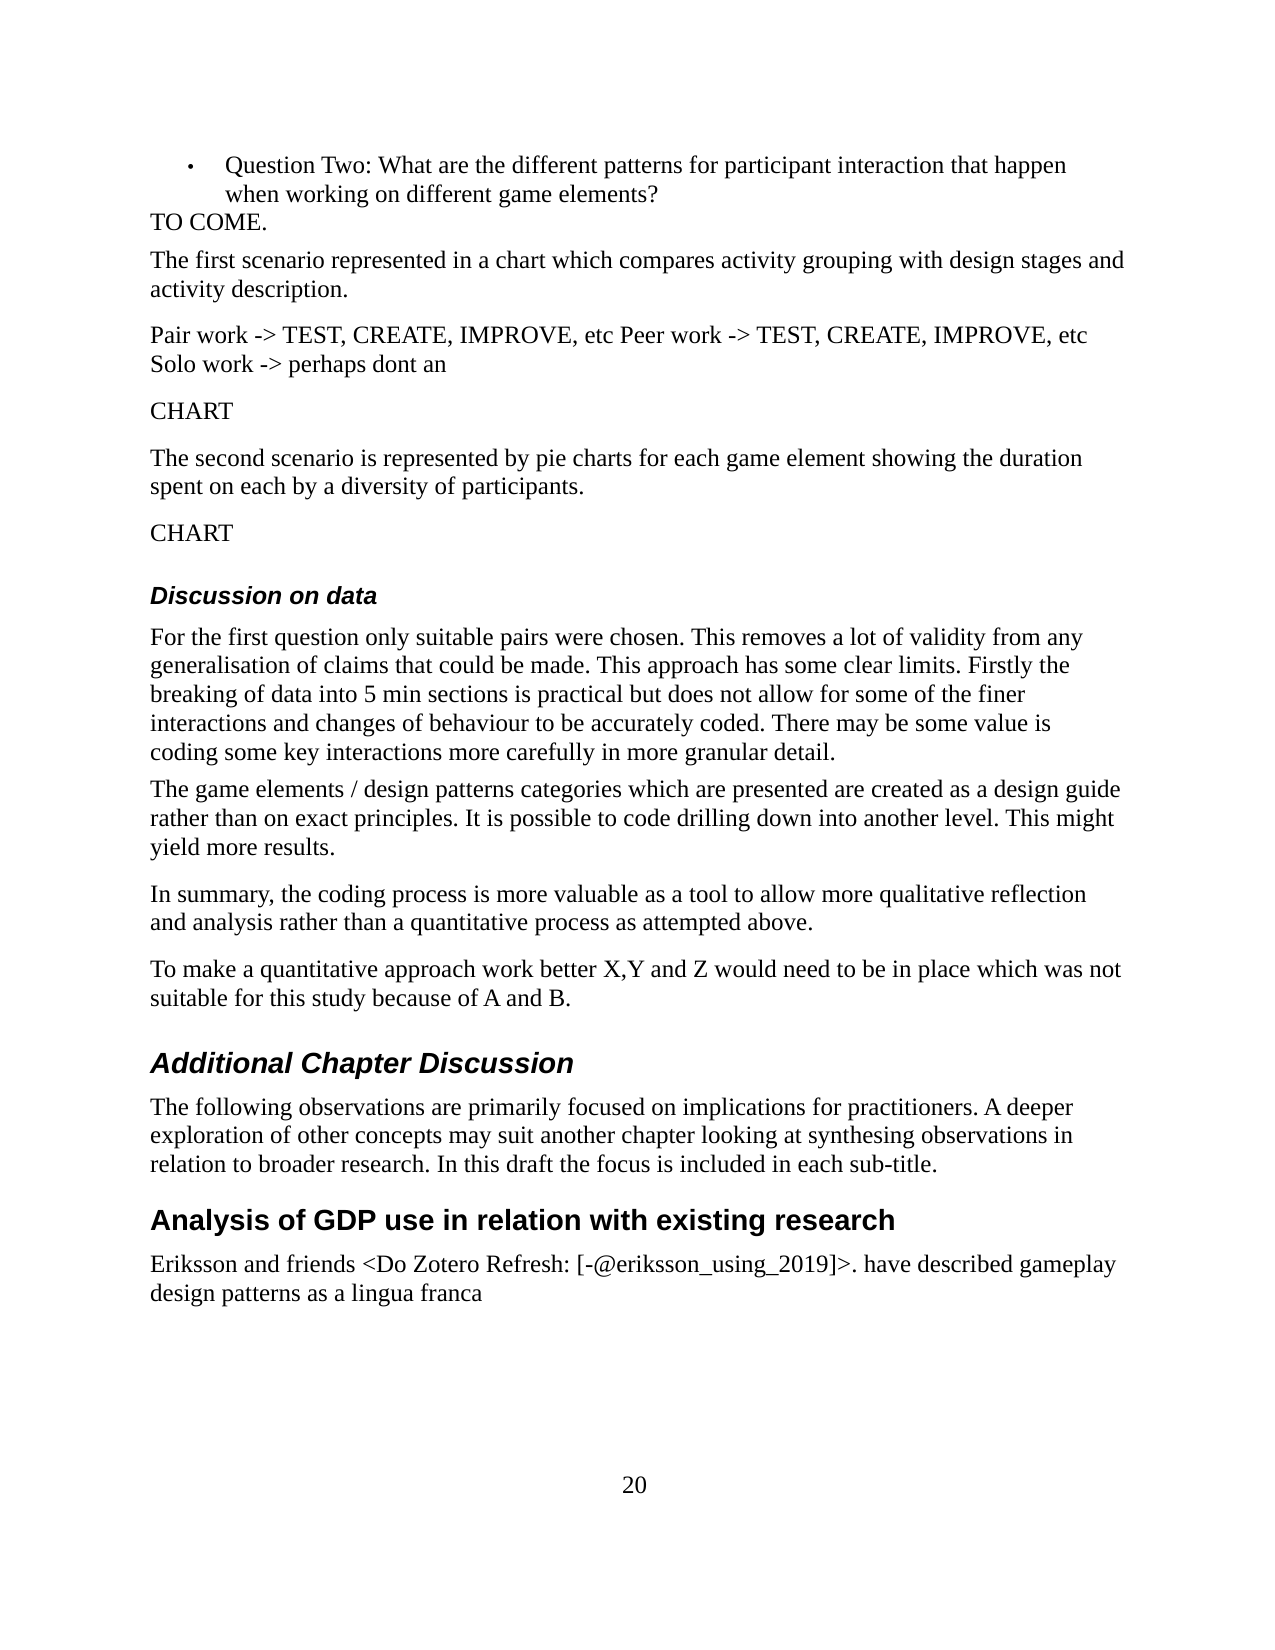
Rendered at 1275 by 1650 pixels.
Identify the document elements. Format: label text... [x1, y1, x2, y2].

text Pair work -> TEST, CREATE, IMPROVE, etc Peer work -> TEST, CREATE, IMPROVE, etc Solo work -> perhaps dont an [150, 321, 1125, 378]
subtitle Analysis of GDP use in relation with existing research [150, 1203, 1125, 1236]
text The game elements / design patterns categories which are presented are created as a design guide rather than on exact principles. It is possible to code drilling down into another level. This might yield more results. [150, 774, 1125, 861]
subtitle Additional Chapter Discussion [150, 1046, 1125, 1079]
text TO COME. [150, 207, 1125, 236]
text The first scenario represented in a chart which compares activity grouping with design stages and activity description. [150, 245, 1125, 303]
text Eriksson and friends <Do Zotero Refresh: [-@eriksson_using_2019]>. have described gameplay design patterns as a lingua franca [150, 1249, 1125, 1306]
text The second scenario is represented by pie charts for each game element showing the duration spent on each by a diversity of participants. [150, 443, 1125, 500]
subtitle Discussion on data [150, 581, 1125, 609]
text In summary, the coding process is more valuable as a tool to allow more qualitative reflection and analysis rather than a quantitative process as attempted above. [150, 879, 1125, 936]
list Question Two: What are the different patterns for participant interaction that happen when working on different game elements? [187, 150, 1125, 207]
text To make a quantitative approach work better X,Y and Z would need to be in place which was not suitable for this study because of A and B. [150, 954, 1125, 1012]
text For the first question only suitable pairs were chosen. This removes a lot of validity from any generalisation of claims that could be made. This approach has some clear limits. Firstly the breaking of data into 5 min sections is practical but does not allow for some of the finer interactions and changes of behaviour to be accurately coded. There may be some value is coding some key interactions more carefully in more granular detail. [150, 622, 1125, 766]
text CHART [150, 396, 1125, 425]
text The following observations are primarily focused on implications for practitioners. A deeper exploration of other concepts may suit another chapter looking at synthesing observations in relation to broader research. In this draft the focus is included in each sub-title. [150, 1092, 1125, 1178]
text CHART [150, 518, 1125, 547]
